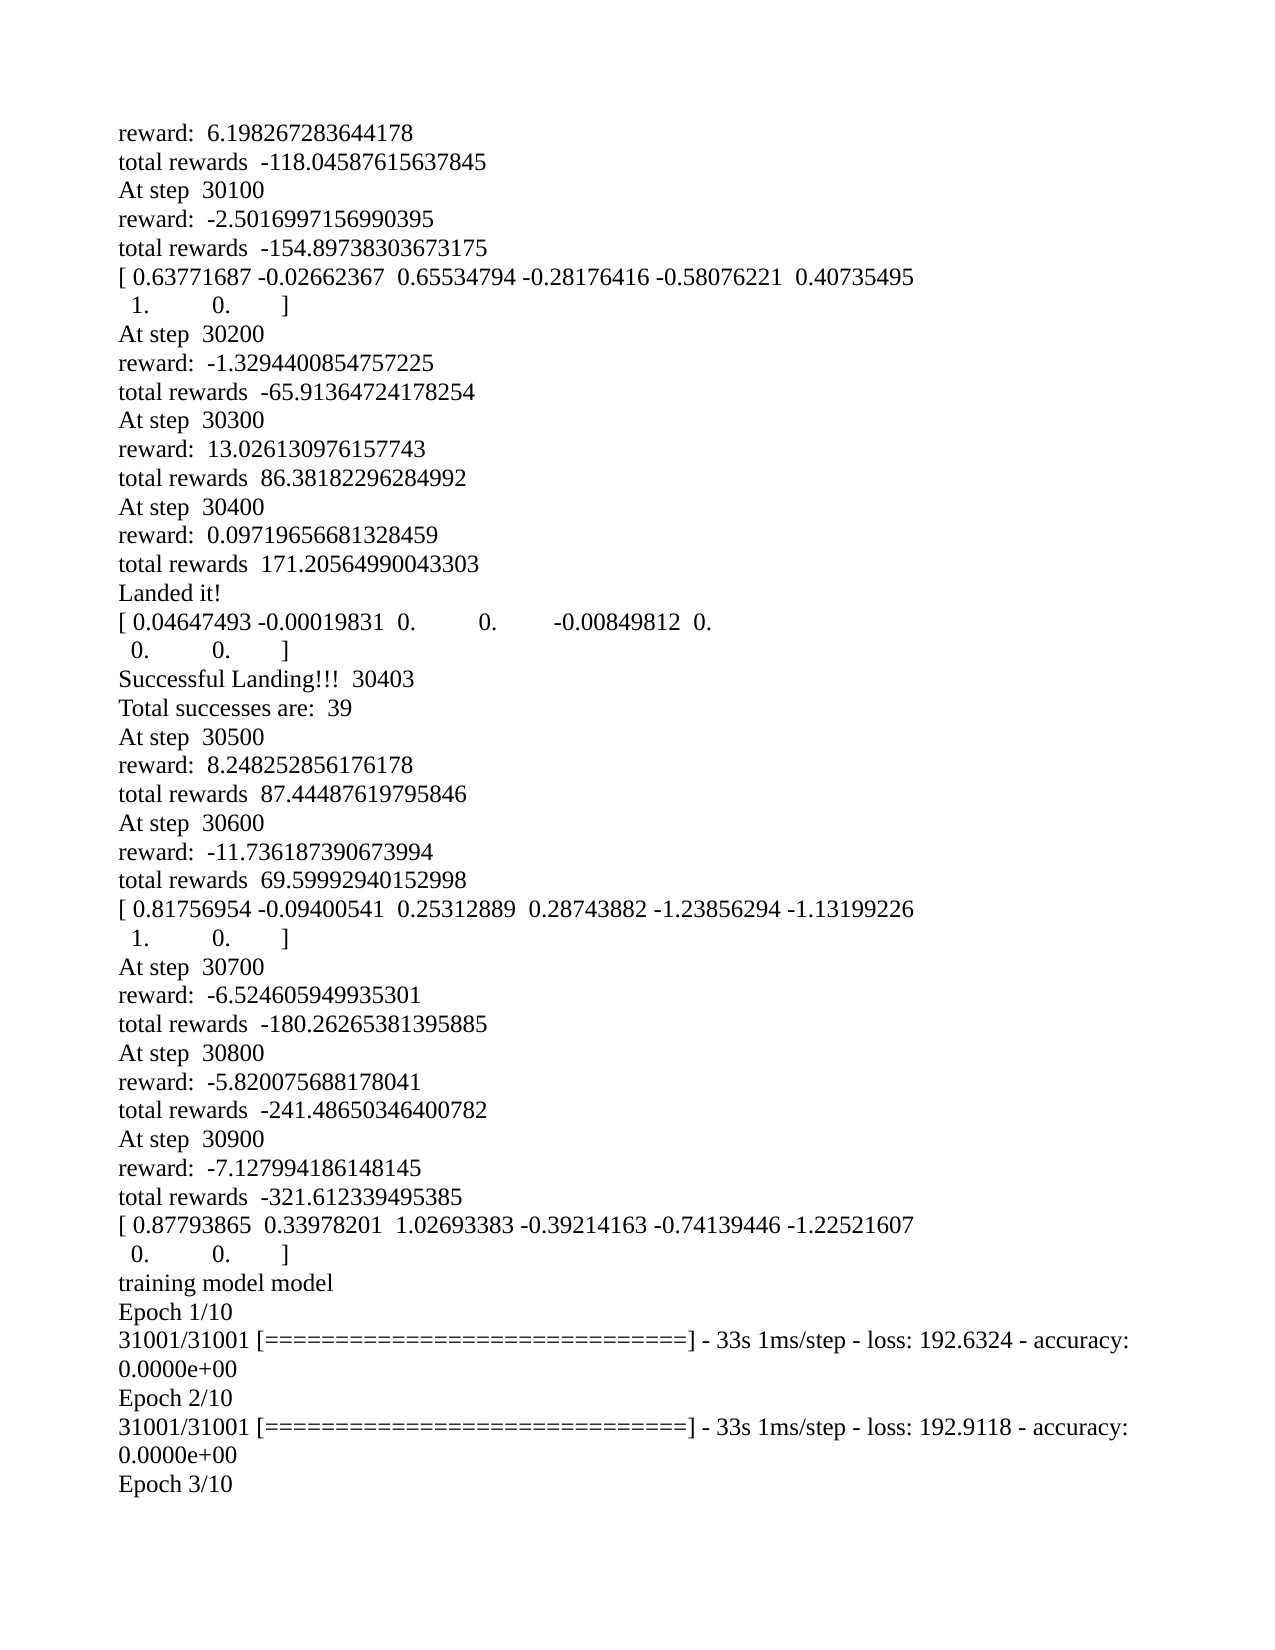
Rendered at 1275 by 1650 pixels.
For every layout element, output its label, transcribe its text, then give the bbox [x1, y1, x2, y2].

text [ 0.81756954 -0.09400541 0.25312889 0.28743882 -1.23856294 -1.13199226 [118, 894, 1157, 923]
text reward: -1.3294400854757225 [118, 348, 1157, 377]
text total rewards -241.48650346400782 [118, 1096, 1157, 1124]
text reward: -2.5016997156990395 [118, 204, 1157, 233]
text 1. 0. ] [118, 291, 1157, 319]
text At step 30300 [118, 406, 1157, 434]
text At step 30800 [118, 1038, 1157, 1067]
text reward: 6.198267283644178 [118, 118, 1157, 147]
text Epoch 2/10 [118, 1383, 1157, 1412]
text 0. 0. ] [118, 1239, 1157, 1268]
text total rewards -65.91364724178254 [118, 377, 1157, 406]
text reward: -7.127994186148145 [118, 1153, 1157, 1182]
text [ 0.63771687 -0.02662367 0.65534794 -0.28176416 -0.58076221 0.40735495 [118, 262, 1157, 291]
text reward: -6.524605949935301 [118, 981, 1157, 1009]
text reward: -11.736187390673994 [118, 837, 1157, 866]
text At step 30400 [118, 492, 1157, 521]
text At step 30700 [118, 952, 1157, 981]
text Successful Landing!!! 30403 [118, 664, 1157, 693]
text At step 30200 [118, 319, 1157, 348]
text [ 0.04647493 -0.00019831 0. 0. -0.00849812 0. [118, 607, 1157, 636]
text total rewards -321.612339495385 [118, 1182, 1157, 1211]
text 1. 0. ] [118, 923, 1157, 952]
text Epoch 3/10 [118, 1469, 1157, 1498]
text reward: 8.248252856176178 [118, 751, 1157, 779]
text Epoch 1/10 [118, 1297, 1157, 1326]
text training model model [118, 1268, 1157, 1297]
text At step 30500 [118, 722, 1157, 751]
text total rewards -154.89738303673175 [118, 233, 1157, 262]
text 0. 0. ] [118, 636, 1157, 664]
text total rewards 87.44487619795846 [118, 779, 1157, 808]
text Total successes are: 39 [118, 693, 1157, 722]
text reward: 13.026130976157743 [118, 434, 1157, 463]
text At step 30100 [118, 176, 1157, 204]
text Landed it! [118, 578, 1157, 607]
text [ 0.87793865 0.33978201 1.02693383 -0.39214163 -0.74139446 -1.22521607 [118, 1211, 1157, 1239]
text total rewards 171.20564990043303 [118, 549, 1157, 578]
text 31001/31001 [==============================] - 33s 1ms/step - loss: 192.9118 - accuracy: 0.0000e+00 [118, 1412, 1157, 1469]
text At step 30900 [118, 1124, 1157, 1153]
text 31001/31001 [==============================] - 33s 1ms/step - loss: 192.6324 - accuracy: 0.0000e+00 [118, 1326, 1157, 1383]
text total rewards 69.59992940152998 [118, 866, 1157, 894]
text total rewards -180.26265381395885 [118, 1009, 1157, 1038]
text total rewards -118.04587615637845 [118, 147, 1157, 176]
text reward: 0.09719656681328459 [118, 521, 1157, 549]
text At step 30600 [118, 808, 1157, 837]
text total rewards 86.38182296284992 [118, 463, 1157, 492]
text reward: -5.820075688178041 [118, 1067, 1157, 1096]
